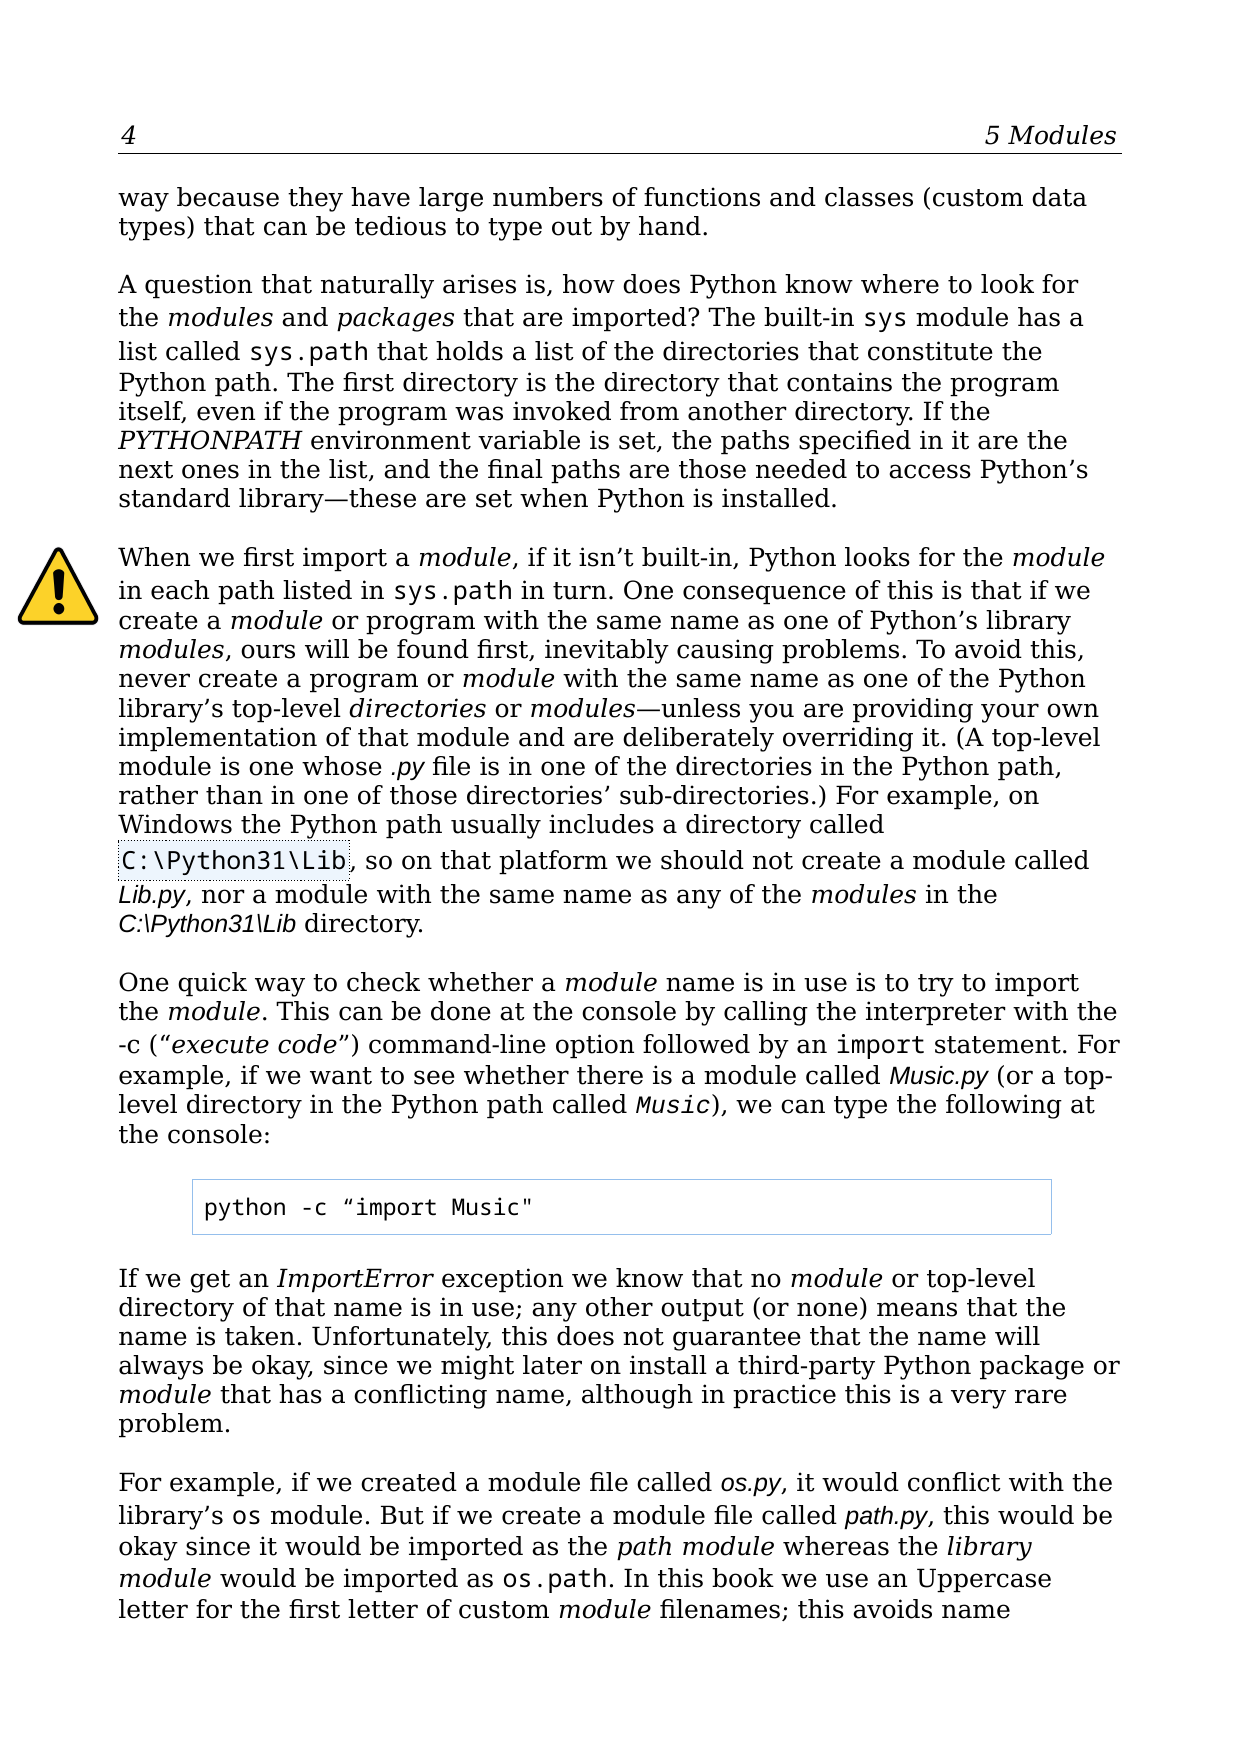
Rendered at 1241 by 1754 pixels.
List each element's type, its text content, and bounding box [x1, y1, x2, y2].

picture [16, 543, 101, 629]
text One quick way to check whether a module name is in use is to try to import the module. This can be done at the console by calling the interpreter with the -c (“execute code”) command-line option followed by an import statement. For example, if we want to see whether there is a module called Music.py (or a top-level directory in the Python path called Music), we can type the following at the console: [118, 968, 1122, 1150]
text way because they have large numbers of functions and classes (custom data types) that can be tedious to type out by hand. [118, 183, 1122, 241]
text A question that naturally arises is, how does Python know where to look for the modules and packages that are imported? The built-in sys module has a list called sys.path that holds a list of the directories that constitute the Python path. The first directory is the directory that contains the program itself, even if the program was invoked from another directory. If the PYTHONPATH environment variable is set, the paths specified in it are the next ones in the list, and the final paths are those needed to access Python’s standard library—these are set when Python is installed. [118, 271, 1122, 514]
text For example, if we created a module file called os.py, it would conflict with the library’s os module. But if we create a module file called path.py, this would be okay since it would be imported as the path module whereas the library module would be imported as os.path. In this book we use an Uppercase letter for the first letter of custom module filenames; this avoids name [118, 1468, 1122, 1624]
text python -c “import Music" [193, 1180, 1051, 1234]
text When we first import a module, if it isn’t built-in, Python looks for the module in each path listed in sys.path in turn. One consequence of this is that if we create a module or program with the same name as one of Python’s library modules, ours will be found first, inevitably causing problems. To avoid this, never create a program or module with the same name as one of the Python library’s top-level directories or modules—unless you are providing your own implementation of that module and are deliberately overriding it. (A top-level module is one whose .py file is in one of the directories in the Python path, rather than in one of those directories’ sub-directories.) For example, on Windows the Python path usually includes a directory called C:\⁠Python31\⁠Lib, so on that platform we should not create a module called Lib.py, nor a module with the same name as any of the modules in the C:\⁠Python31\Lib directory. [118, 543, 1122, 939]
text If we get an ImportError exception we know that no module or top-level directory of that name is in use; any other output (or none) means that the name is taken. Unfortunately, this does not guarantee that the name will always be okay, since we might later on install a third-party Python package or module that has a conflicting name, although in practice this is a very rare problem. [118, 1264, 1122, 1439]
